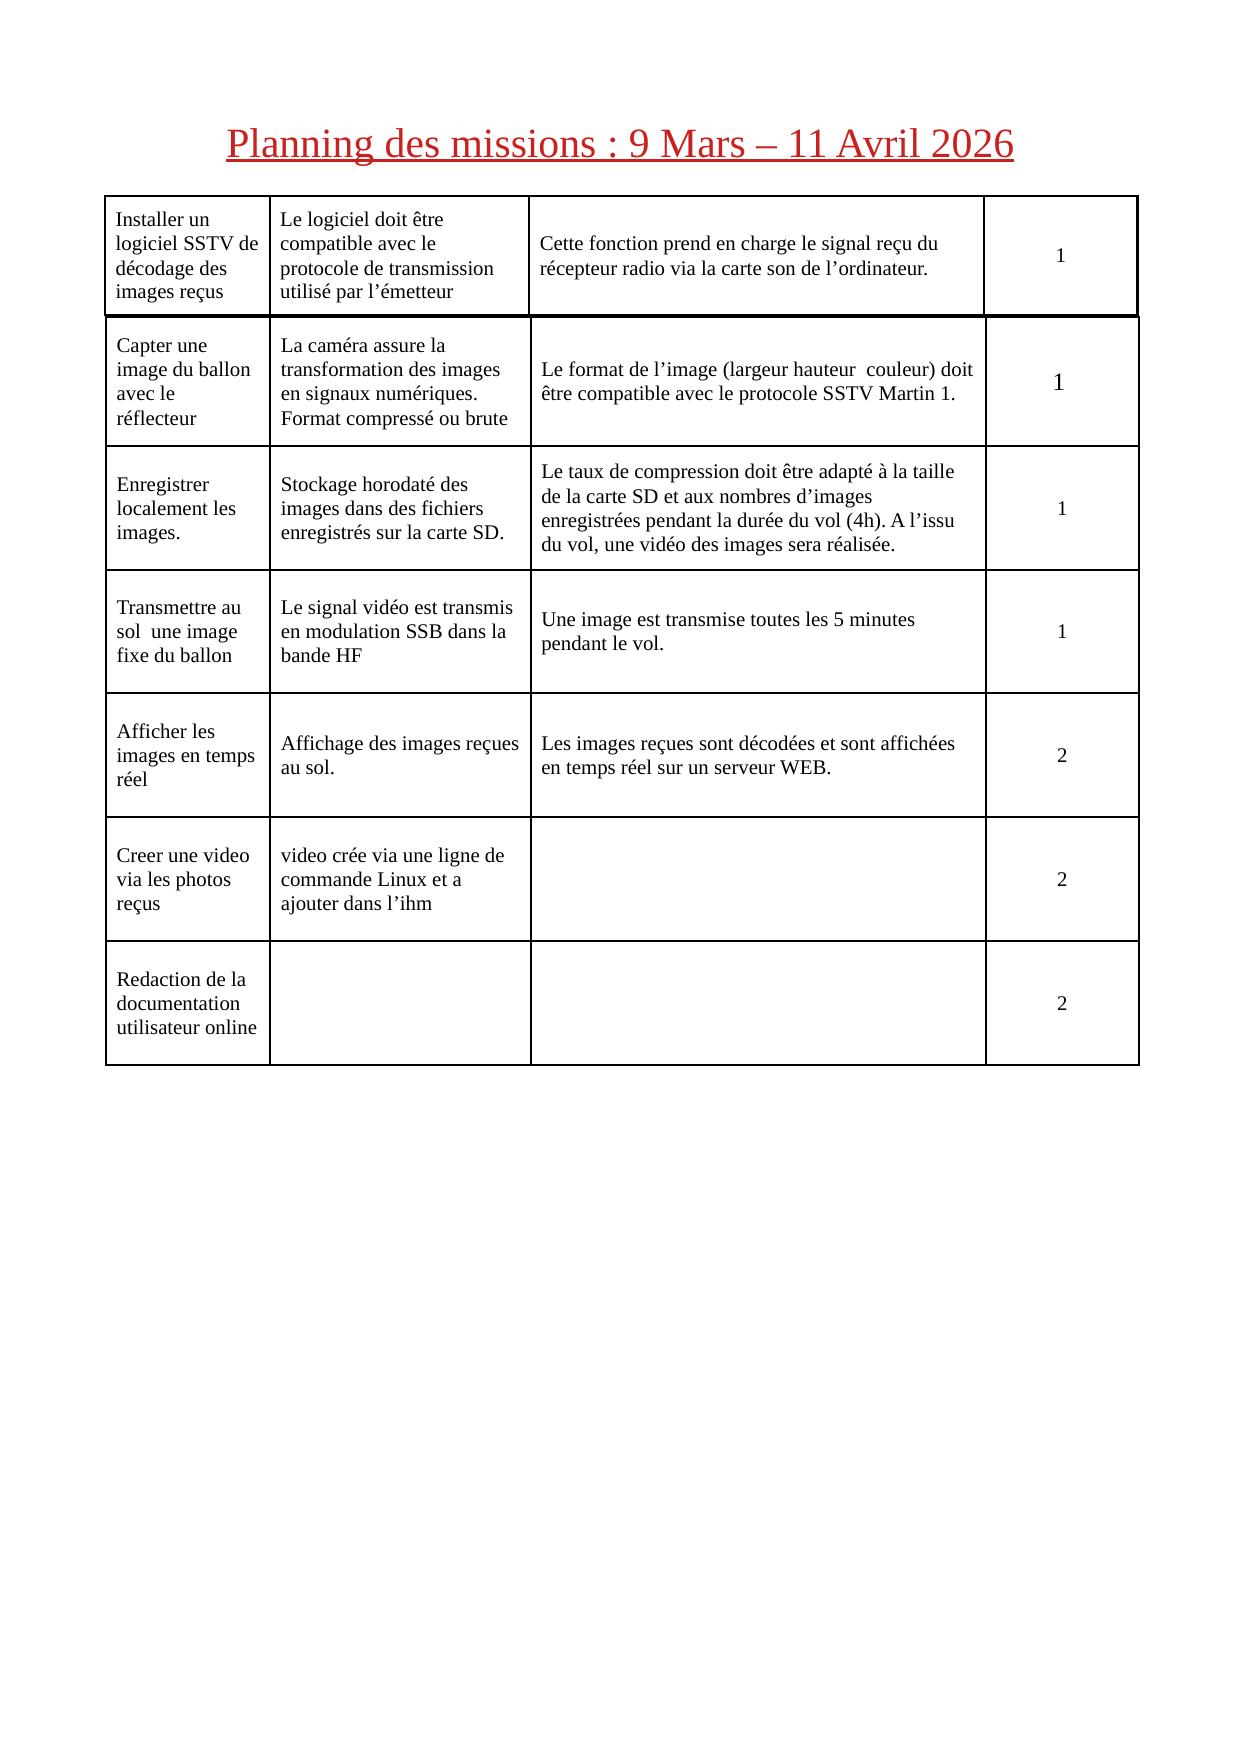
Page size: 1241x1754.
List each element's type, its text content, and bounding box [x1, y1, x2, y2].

table_header 1 [987, 318, 1138, 445]
table_header Installer un logiciel SSTV de décodage des images reçus [106, 197, 269, 314]
table_cell [532, 942, 985, 1063]
table_cell [271, 942, 530, 1063]
table_header 1 [985, 197, 1136, 314]
table_cell Creer une video via les photos reçus [107, 818, 269, 940]
table_header Capter une image du ballon avec le réflecteur [107, 318, 269, 445]
table_cell 2 [987, 942, 1138, 1063]
table_cell Une image est transmise toutes les 5 minutes pendant le vol. [532, 571, 985, 692]
table_cell Le signal vidéo est transmis en modulation SSB dans la bande HF [271, 571, 530, 692]
table_header Le logiciel doit être compatible avec le protocole de transmission utilisé par l’émetteur [271, 197, 528, 314]
table_cell 2 [987, 694, 1138, 816]
table_cell video crée via une ligne de commande Linux et a ajouter dans l’ihm [271, 818, 530, 940]
table_cell 1 [987, 447, 1138, 568]
table_cell Transmettre au sol une image fixe du ballon [107, 571, 269, 692]
table_cell Stockage horodaté des images dans des fichiers enregistrés sur la carte SD. [271, 447, 530, 568]
table_header Cette fonction prend en charge le signal reçu du récepteur radio via la carte son de l’ordinateur. [530, 197, 983, 314]
table_cell 2 [987, 818, 1138, 940]
table_cell 1 [987, 571, 1138, 692]
table_cell [532, 818, 985, 940]
text Planning des missions : 9 Mars – 11 Avril 2026 [118, 118, 1122, 166]
table_cell Les images reçues sont décodées et sont affichées en temps réel sur un serveur WEB. [532, 694, 985, 816]
table_header Le format de l’image (largeur hauteur couleur) doit être compatible avec le protocole SSTV Martin 1. [532, 318, 985, 445]
table_cell Affichage des images reçues au sol. [271, 694, 530, 816]
table_cell Enregistrer localement les images. [107, 447, 269, 568]
table_cell Afficher les images en temps réel [107, 694, 269, 816]
table_header La caméra assure la transformation des images en signaux numériques. Format compressé ou brute [271, 318, 530, 445]
table_cell Redaction de la documentation utilisateur online [107, 942, 269, 1063]
table_cell Le taux de compression doit être adapté à la taille de la carte SD et aux nombres d’images enregistrées pendant la durée du vol (4h). A l’issu du vol, une vidéo des images sera réalisée. [532, 447, 985, 568]
